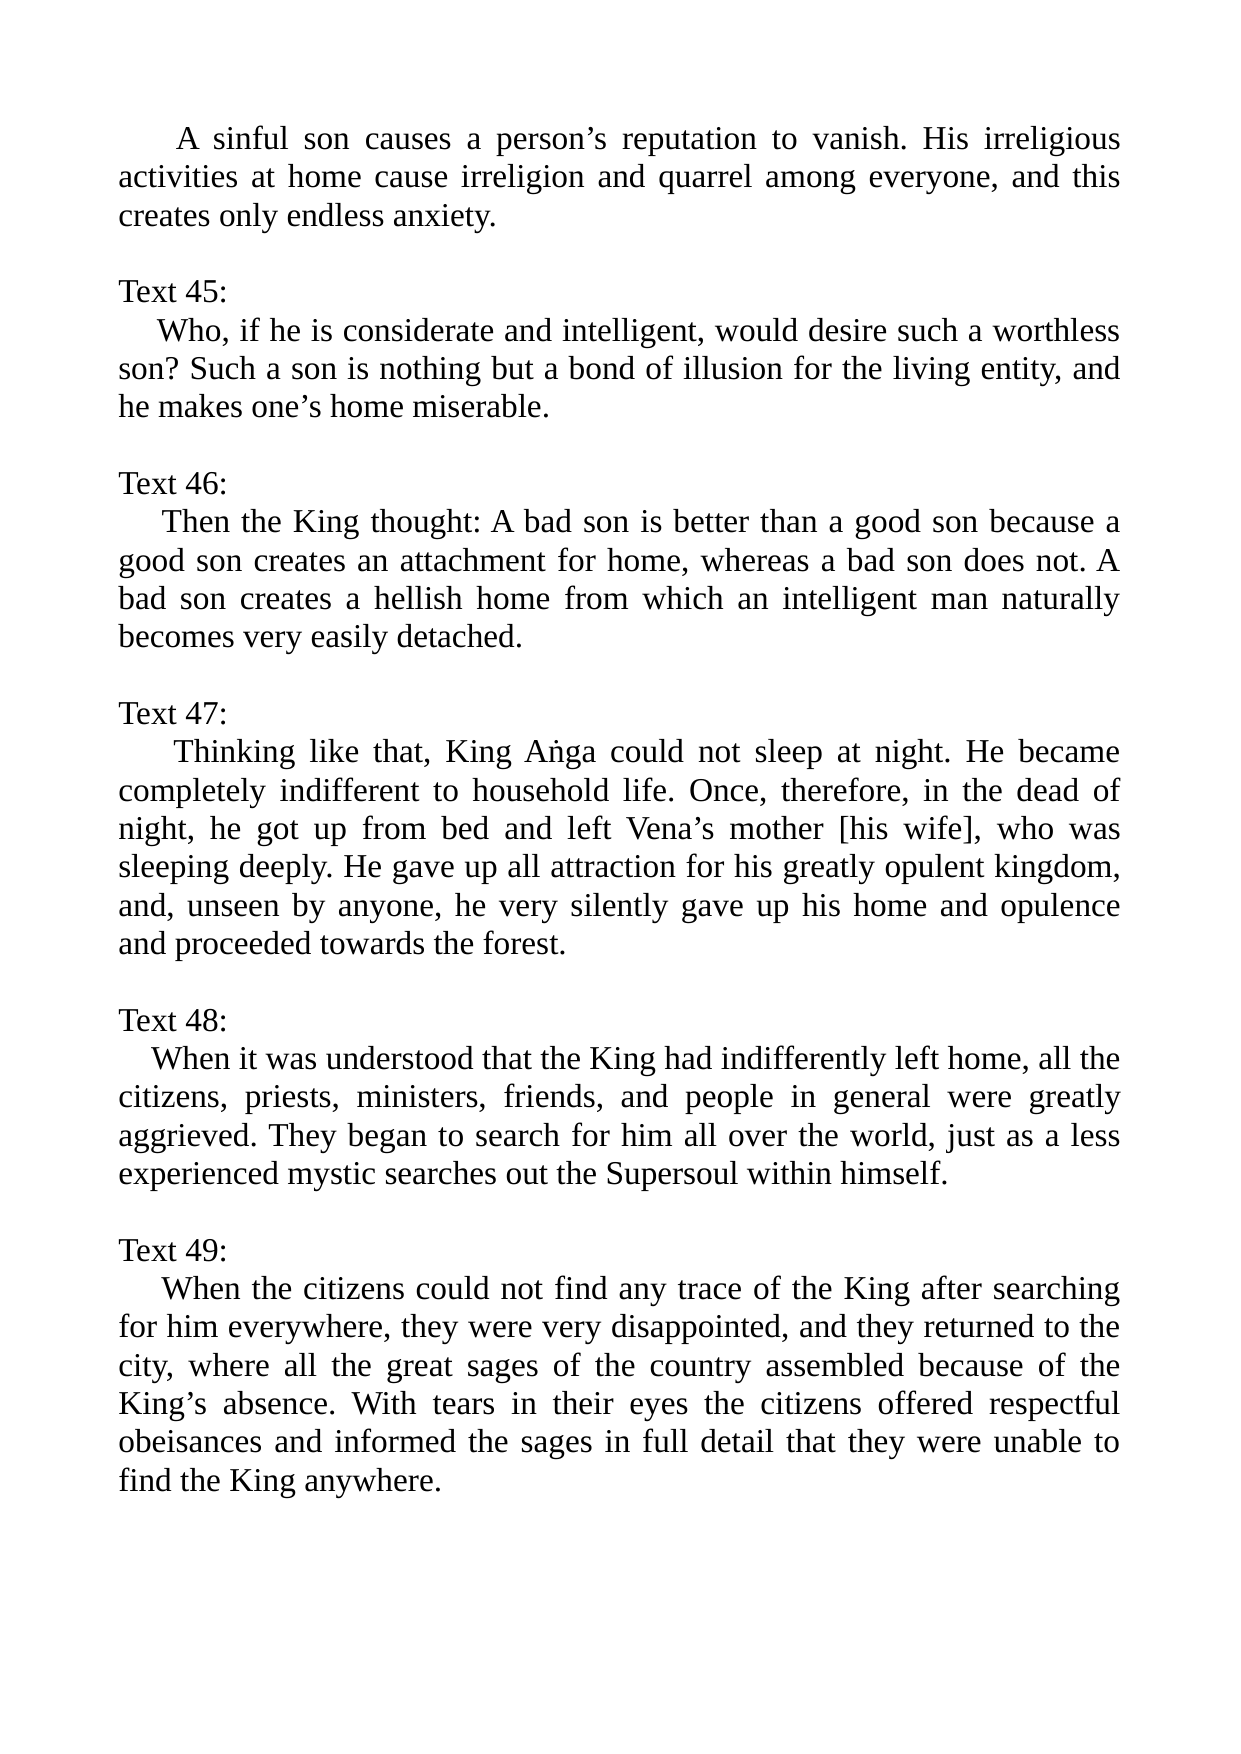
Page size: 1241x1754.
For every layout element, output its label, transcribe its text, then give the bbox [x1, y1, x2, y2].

text Text 47: [118, 693, 1122, 731]
text When it was understood that the King had indifferently left home, all the citizens, priests, ministers, friends, and people in general were greatly aggrieved. They began to search for him all over the world, just as a less experienced mystic searches out the Supersoul within himself. [118, 1038, 1122, 1191]
text Thinking like that, King Aṅga could not sleep at night. He became completely indifferent to household life. Once, therefore, in the dead of night, he got up from bed and left Vena’s mother [his wife], who was sleeping deeply. He gave up all attraction for his greatly opulent kingdom, and, unseen by anyone, he very silently gave up his home and opulence and proceeded towards the forest. [118, 731, 1122, 961]
text Text 45: [118, 271, 1122, 310]
text A sinful son causes a person’s reputation to vanish. His irreligious activities at home cause irreligion and quarrel among everyone, and this creates only endless anxiety. [118, 118, 1122, 233]
text Then the King thought: A bad son is better than a good son because a good son creates an attachment for home, whereas a bad son does not. A bad son creates a hellish home from which an intelligent man naturally becomes very easily detached. [118, 501, 1122, 655]
text When the citizens could not find any trace of the King after searching for him everywhere, they were very disappointed, and they returned to the city, where all the great sages of the country assembled because of the King’s absence. With tears in their eyes the citizens offered respectful obeisances and informed the sages in full detail that they were unable to find the King anywhere. [118, 1268, 1122, 1498]
text Text 48: [118, 1000, 1122, 1038]
text Who, if he is considerate and intelligent, would desire such a worthless son? Such a son is nothing but a bond of illusion for the living entity, and he makes one’s home miserable. [118, 310, 1122, 425]
text Text 49: [118, 1230, 1122, 1268]
text Text 46: [118, 463, 1122, 501]
